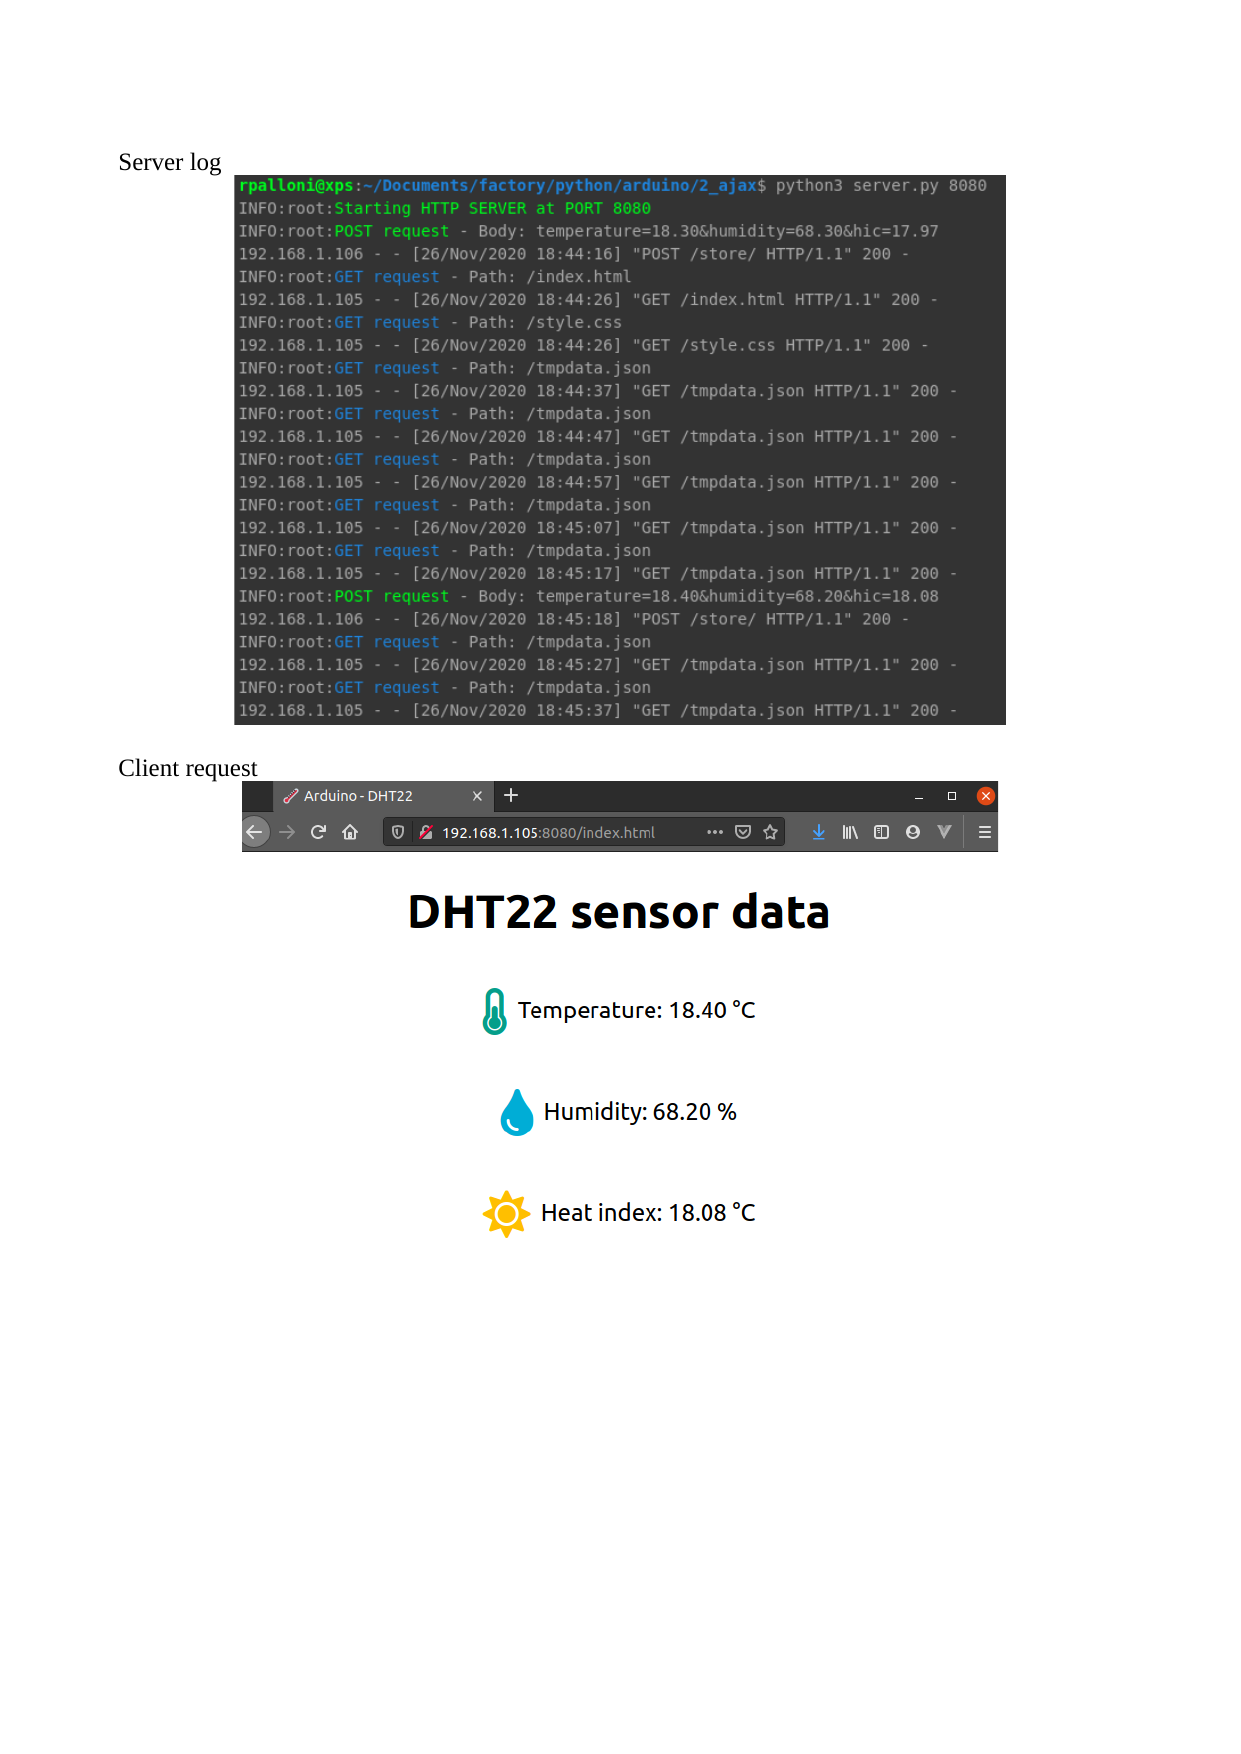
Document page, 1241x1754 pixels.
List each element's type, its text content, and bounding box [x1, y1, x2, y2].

picture [234, 175, 1006, 725]
text Client request [118, 753, 1122, 782]
text Server log [118, 147, 1122, 176]
picture [242, 781, 999, 1249]
